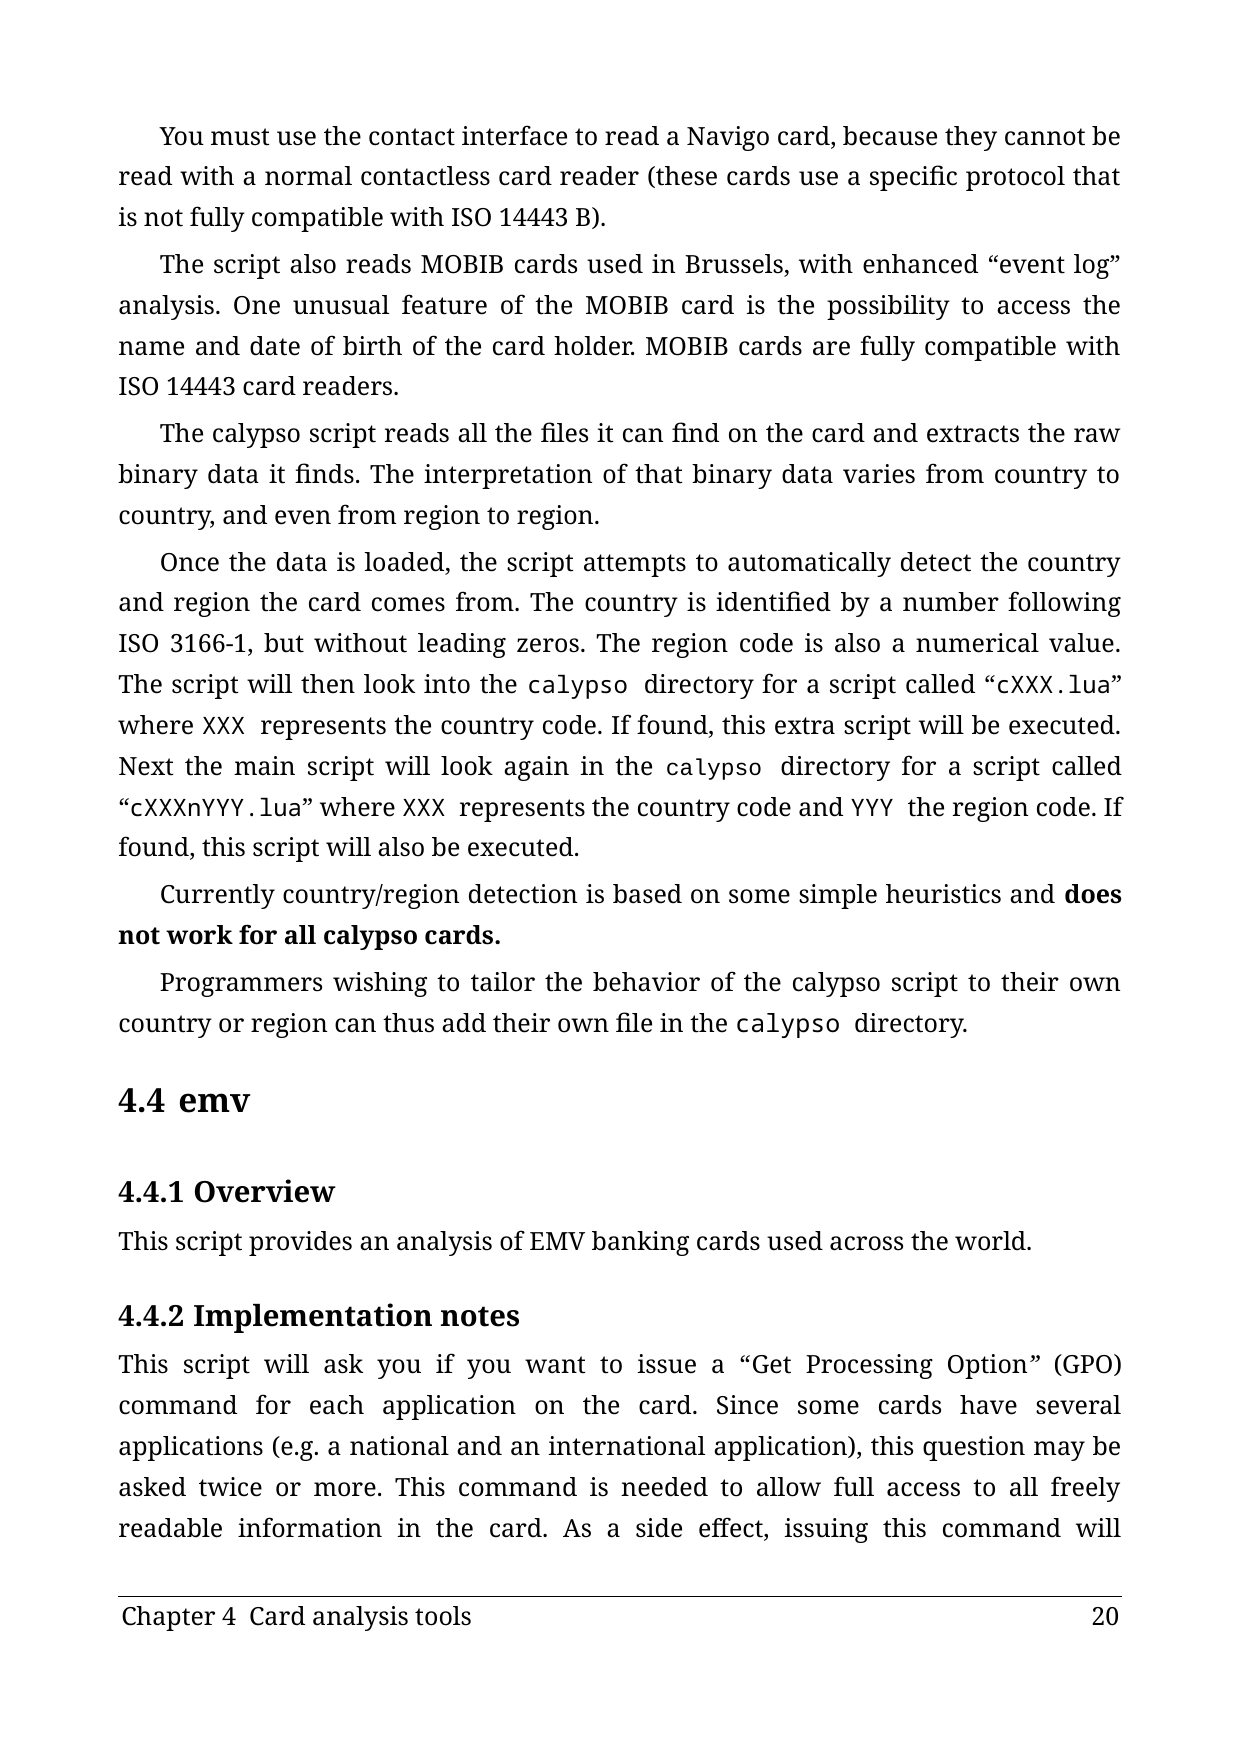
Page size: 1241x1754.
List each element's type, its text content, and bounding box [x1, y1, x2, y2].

text Once the data is loaded, the script attempts to automatically detect the country and region the card comes from. The country is identified by a number following ISO 3166-1, but without leading zeros. The region code is also a numerical value. The script will then look into the calypso directory for a script called “cXXX.lua” where XXX represents the country code. If found, this extra script will be executed. Next the main script will look again in the calypso directory for a script called “cXXXnYYY.lua” where XXX represents the country code and YYY the region code. If found, this script will also be executed. [118, 544, 1122, 864]
text You must use the contact interface to read a Navigo card, because they cannot be read with a normal contactless card reader (these cards use a specific protocol that is not fully compatible with ISO 14443 B). [118, 118, 1122, 234]
text This script provides an analysis of EMV banking cards used across the world. [118, 1223, 1122, 1257]
text The script also reads MOBIB cards used in Brussels, with enhanced “event log” analysis. One unusual feature of the MOBIB card is the possibility to access the name and date of birth of the card holder. MOBIB cards are fully compatible with ISO 14443 card readers. [118, 247, 1122, 403]
text Programmers wishing to tailor the behavior of the calypso script to their own country or region can thus add their own file in the calypso directory. [118, 964, 1122, 1039]
text The calypso script reads all the files it can find on the card and extracts the raw binary data it finds. The interpretation of that binary data varies from country to country, and even from region to region. [118, 416, 1122, 532]
subtitle Overview [118, 1171, 1122, 1211]
text Currently country/region detection is based on some simple heuristics and does not work for all calypso cards. [118, 877, 1122, 952]
text This script will ask you if you want to issue a “Get Processing Option” (GPO) command for each application on the card. Since some cards have several applications (e.g. a national and an international application), this question may be asked twice or more. This command is needed to allow full access to all freely readable information in the card. As a side effect, issuing this command will [118, 1347, 1122, 1544]
subtitle Implementation notes [118, 1295, 1122, 1334]
subtitle emv [118, 1077, 1122, 1122]
